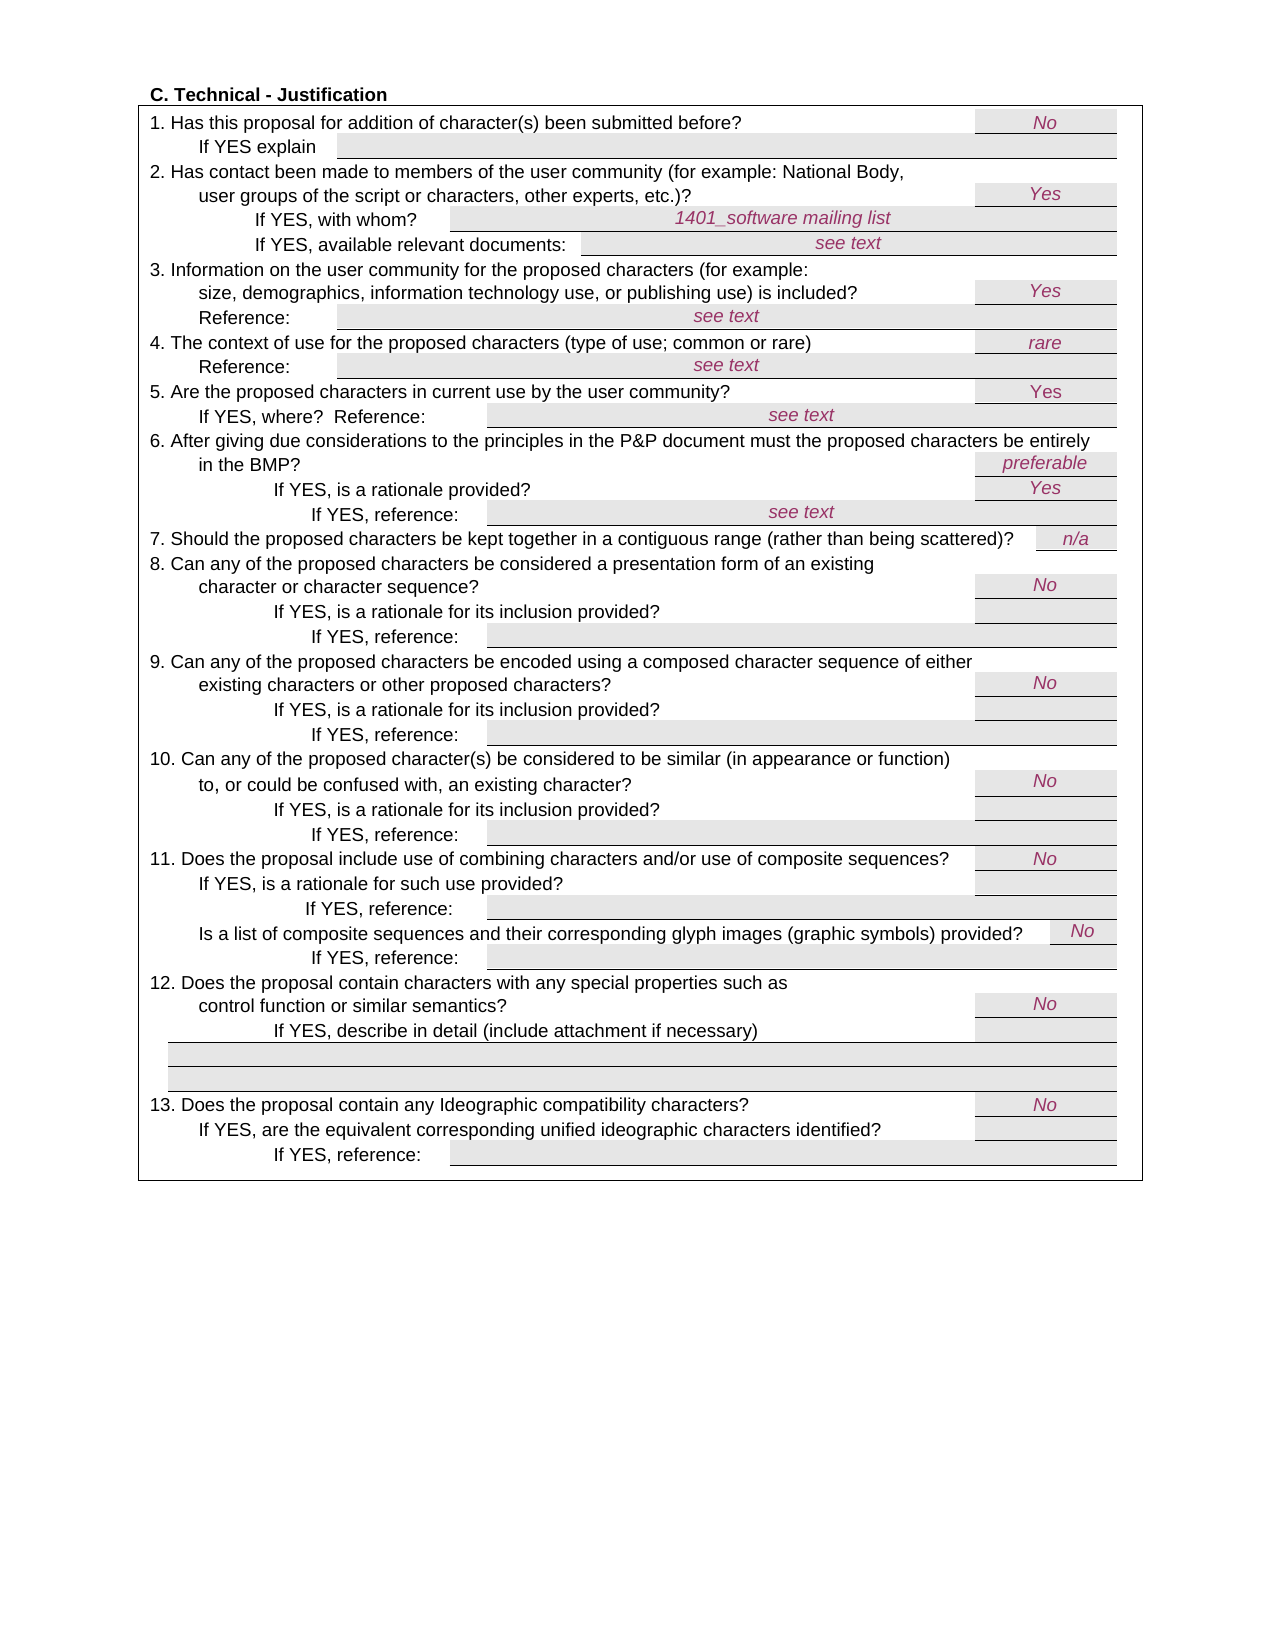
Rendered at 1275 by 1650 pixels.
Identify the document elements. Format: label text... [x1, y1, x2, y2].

table_cell [975, 797, 1117, 820]
table_cell [975, 599, 1117, 623]
table_cell [975, 871, 1117, 894]
table_cell [139, 1140, 262, 1165]
table_cell No [975, 672, 1117, 696]
table_cell [1117, 304, 1142, 328]
table_cell [139, 895, 294, 919]
table_cell If YES, is a rationale for its inclusion provided? [262, 796, 974, 820]
table_cell If YES, reference: [294, 895, 487, 919]
table_cell [168, 1067, 1117, 1091]
table_cell [139, 820, 299, 845]
table_cell [139, 403, 187, 427]
table_cell [1068, 256, 1117, 280]
table_cell [139, 231, 243, 255]
table_cell [1117, 280, 1142, 304]
table_cell 8. Can any of the proposed characters be considered a presentation form of an existing [139, 550, 974, 574]
table_cell [1117, 403, 1142, 427]
table_cell No [975, 1092, 1117, 1116]
table_cell If YES, are the equivalent corresponding unified ideographic characters identified? [187, 1116, 974, 1140]
table_cell [1068, 159, 1117, 182]
table_cell [975, 1117, 1117, 1140]
table_cell If YES, reference: [300, 820, 487, 845]
table_cell [1117, 1165, 1142, 1180]
table_cell [139, 720, 299, 745]
table_cell [1117, 623, 1142, 647]
table_cell [139, 770, 187, 796]
table_cell control function or similar semantics? [187, 993, 974, 1017]
table_cell 4. The context of use for the proposed characters (type of use; common or rare) [139, 329, 974, 353]
table_cell [139, 574, 187, 598]
table_cell to, or could be confused with, an existing character? [187, 770, 974, 796]
table_cell Reference: [187, 353, 337, 378]
table_cell [1117, 550, 1142, 574]
table_cell 6. After giving due considerations to the principles in the P&P document must the proposed characters be entirely [139, 427, 1117, 452]
table_cell 13. Does the proposal contain any Ideographic compatibility characters? [139, 1091, 974, 1116]
table_cell [1117, 353, 1142, 378]
table_cell [139, 280, 187, 304]
table_cell [1117, 944, 1142, 968]
table_cell in the BMP? [187, 452, 974, 476]
table_cell If YES, reference: [300, 500, 487, 525]
table_cell [139, 500, 299, 525]
table_cell If YES, reference: [300, 720, 487, 745]
table_cell [1117, 895, 1142, 919]
table_cell [139, 183, 187, 206]
table_cell If YES, available relevant documents: [243, 231, 581, 255]
table_cell [168, 1043, 1117, 1066]
table_cell [139, 796, 262, 820]
table_cell [1068, 746, 1117, 770]
table_cell [487, 820, 1117, 845]
table_cell [1117, 1017, 1142, 1042]
table_cell Reference: [187, 304, 337, 328]
table_cell [975, 697, 1117, 720]
table_cell If YES, reference: [300, 944, 487, 968]
table_cell [1117, 158, 1142, 182]
table_cell [975, 1018, 1117, 1042]
table_cell [1117, 770, 1142, 796]
table_cell see text [487, 500, 1117, 525]
table_cell [139, 1116, 187, 1140]
table_cell [1117, 109, 1142, 133]
table_cell [139, 452, 187, 476]
table_cell 12. Does the proposal contain characters with any special properties such as [139, 969, 1068, 993]
table_cell Yes [975, 379, 1117, 402]
table_cell rare [975, 330, 1117, 353]
table_cell [487, 720, 1117, 745]
table_cell see text [337, 353, 1117, 378]
table_cell If YES, with whom? [243, 206, 449, 231]
table_cell 5. Are the proposed characters in current use by the user community? [139, 378, 974, 402]
table_cell [1117, 1042, 1142, 1066]
table_cell [1117, 1116, 1142, 1140]
table_cell user groups of the script or characters, other experts, etc.)? [187, 183, 974, 206]
table_cell [1117, 647, 1142, 672]
table_cell If YES, reference: [300, 623, 487, 647]
table_cell [1117, 1066, 1142, 1091]
table_cell see text [337, 304, 1117, 328]
table_cell If YES, is a rationale for its inclusion provided? [262, 598, 974, 623]
table_cell If YES, where? Reference: [187, 403, 487, 427]
table_cell Yes [975, 280, 1117, 304]
table_cell 10. Can any of the proposed character(s) be considered to be similar (in appearance or function) [139, 745, 1068, 770]
table_cell 1. Has this proposal for addition of character(s) been submitted before? [139, 109, 974, 133]
table_cell [139, 1042, 168, 1066]
table_cell [487, 623, 1117, 647]
table_cell [1117, 1091, 1142, 1116]
table_cell [139, 672, 187, 696]
table_cell 1401_software mailing list [450, 206, 1117, 231]
table_cell If YES, is a rationale for its inclusion provided? [262, 696, 974, 720]
table_cell [1117, 720, 1142, 745]
table_cell [1117, 1140, 1142, 1165]
table_cell [1117, 845, 1142, 870]
table_cell No [975, 574, 1117, 598]
table_cell see text [487, 403, 1117, 427]
table_cell [1117, 672, 1142, 696]
table_cell [139, 1165, 980, 1180]
table_cell [1117, 870, 1142, 894]
table_cell 2. Has contact been made to members of the user community (for example: National Body, [139, 158, 1068, 182]
table_cell character or character sequence? [187, 574, 974, 598]
table_cell [1117, 696, 1142, 720]
table_cell [139, 919, 187, 944]
table_cell [139, 623, 299, 647]
table_cell If YES explain [187, 133, 337, 158]
table_cell [1068, 970, 1117, 993]
table_cell 3. Information on the user community for the proposed characters (for example: [139, 255, 1068, 280]
table_cell No [1050, 920, 1117, 944]
table_cell [450, 1140, 1117, 1165]
table_cell [487, 895, 1117, 919]
table_cell [139, 133, 187, 158]
table_cell [975, 550, 1117, 574]
table_cell If YES, reference: [262, 1140, 449, 1165]
table_cell If YES, is a rationale provided? [262, 476, 974, 500]
table_cell [1117, 969, 1142, 993]
table_cell Yes [975, 477, 1117, 500]
table_cell [1117, 427, 1142, 452]
table_cell [1117, 598, 1142, 623]
table_cell [1117, 820, 1142, 845]
table_cell preferable [975, 452, 1117, 476]
table_cell No [975, 770, 1117, 796]
table_cell [139, 944, 299, 968]
table_cell [139, 1017, 262, 1042]
table_cell [1117, 329, 1142, 353]
table_cell [1117, 919, 1142, 944]
table_cell [1117, 133, 1142, 158]
table_cell [1117, 231, 1142, 255]
table_cell [139, 696, 262, 720]
table_cell [139, 476, 262, 500]
table_cell [1117, 745, 1142, 770]
table_cell Is a list of composite sequences and their corresponding glyph images (graphic symbols) provided? [187, 919, 1049, 944]
table_cell [1117, 525, 1142, 549]
table_cell [139, 304, 187, 328]
text C. Technical - Justification [150, 83, 1125, 105]
table_cell 7. Should the proposed characters be kept together in a contiguous range (rather than being scattered)? [139, 525, 1036, 549]
table_cell [1117, 255, 1142, 280]
table_cell No [975, 109, 1117, 133]
table_cell If YES, describe in detail (include attachment if necessary) [262, 1017, 974, 1042]
table_cell [139, 206, 243, 231]
table_cell No [975, 846, 1117, 870]
table_cell No [975, 993, 1117, 1017]
table_cell 11. Does the proposal include use of combining characters and/or use of composite sequences? [139, 845, 974, 870]
table_cell n/a [1036, 526, 1117, 549]
table_cell [139, 870, 187, 894]
table_cell see text [581, 232, 1117, 255]
table_cell [1117, 206, 1142, 231]
table_cell [1117, 500, 1142, 525]
table_cell [1117, 378, 1142, 402]
table_cell [139, 353, 187, 378]
table_cell existing characters or other proposed characters? [187, 672, 974, 696]
table_cell [980, 1166, 1117, 1180]
table_cell [139, 598, 262, 623]
table_cell [1117, 574, 1142, 598]
table_cell [1117, 993, 1142, 1017]
table_cell [139, 993, 187, 1017]
table_cell size, demographics, information technology use, or publishing use) is included? [187, 280, 974, 304]
table_cell Yes [975, 183, 1117, 206]
table_cell [1117, 452, 1142, 476]
table_cell 9. Can any of the proposed characters be encoded using a composed character sequence of either [139, 647, 1117, 672]
table_cell [337, 133, 1117, 158]
table_cell [487, 944, 1117, 968]
table_cell [139, 1066, 168, 1091]
table_cell [1117, 796, 1142, 820]
table_cell [1117, 183, 1142, 206]
table_cell [1117, 476, 1142, 500]
table_cell If YES, is a rationale for such use provided? [187, 870, 974, 894]
